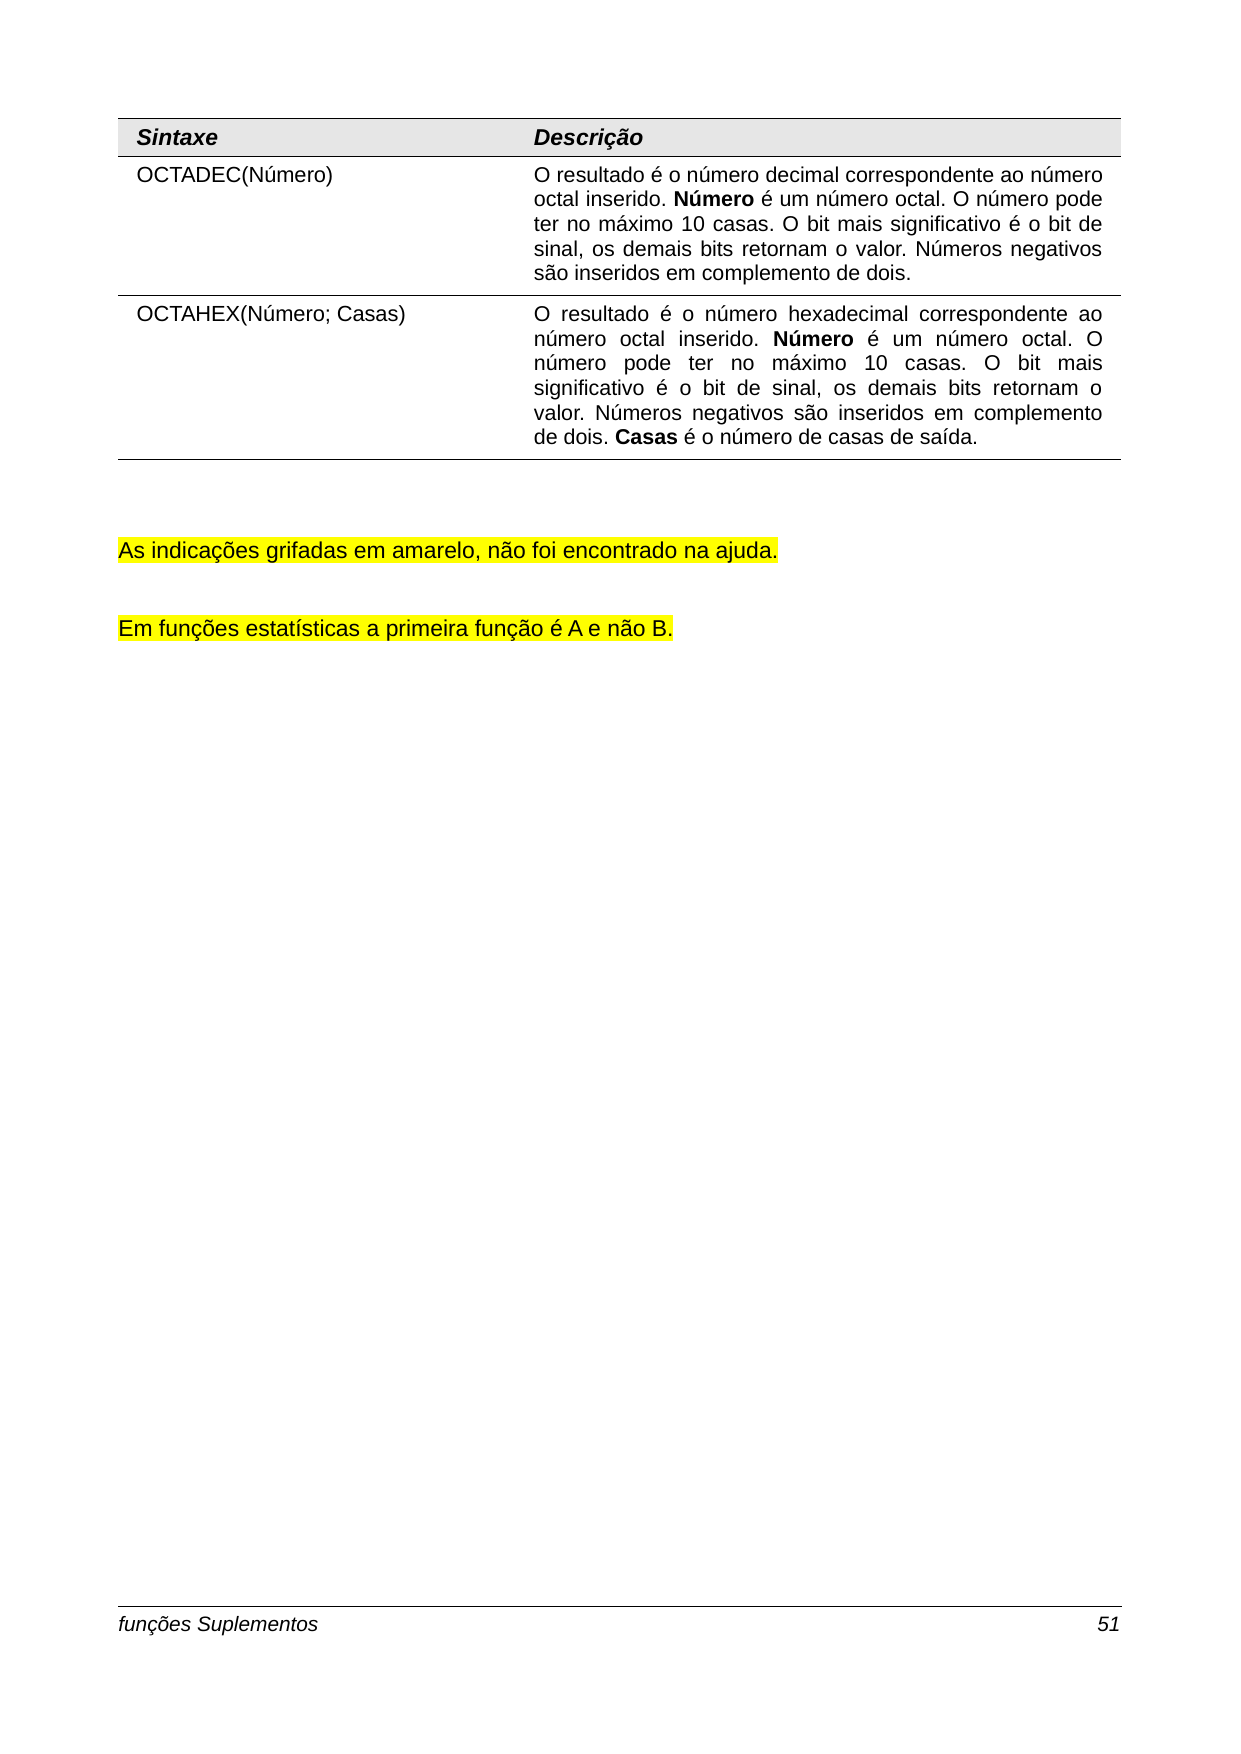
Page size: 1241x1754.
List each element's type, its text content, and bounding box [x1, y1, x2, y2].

table_header Sintaxe [118, 119, 516, 156]
text Em funções estatísticas a primeira função é A e não B. [118, 614, 1122, 641]
table_cell O resultado é o número decimal correspondente ao número octal inserido. Número é um número octal. O número pode ter no máximo 10 casas. O bit mais significativo é o bit de sinal, os demais bits retornam o valor. Números negativos são inseridos em complemento de dois. [516, 157, 1121, 295]
text As indicações grifadas em amarelo, não foi encontrado na ajuda. [118, 537, 1122, 563]
table_header Descrição [516, 119, 1121, 156]
table_cell OCTADEC(Número) [118, 157, 516, 295]
table_cell OCTAHEX(Número; Casas) [118, 296, 516, 459]
table_cell O resultado é o número hexadecimal correspondente ao número octal inserido. Número é um número octal. O número pode ter no máximo 10 casas. O bit mais significativo é o bit de sinal, os demais bits retornam o valor. Números negativos são inseridos em complemento de dois. Casas é o número de casas de saída. [516, 296, 1121, 459]
